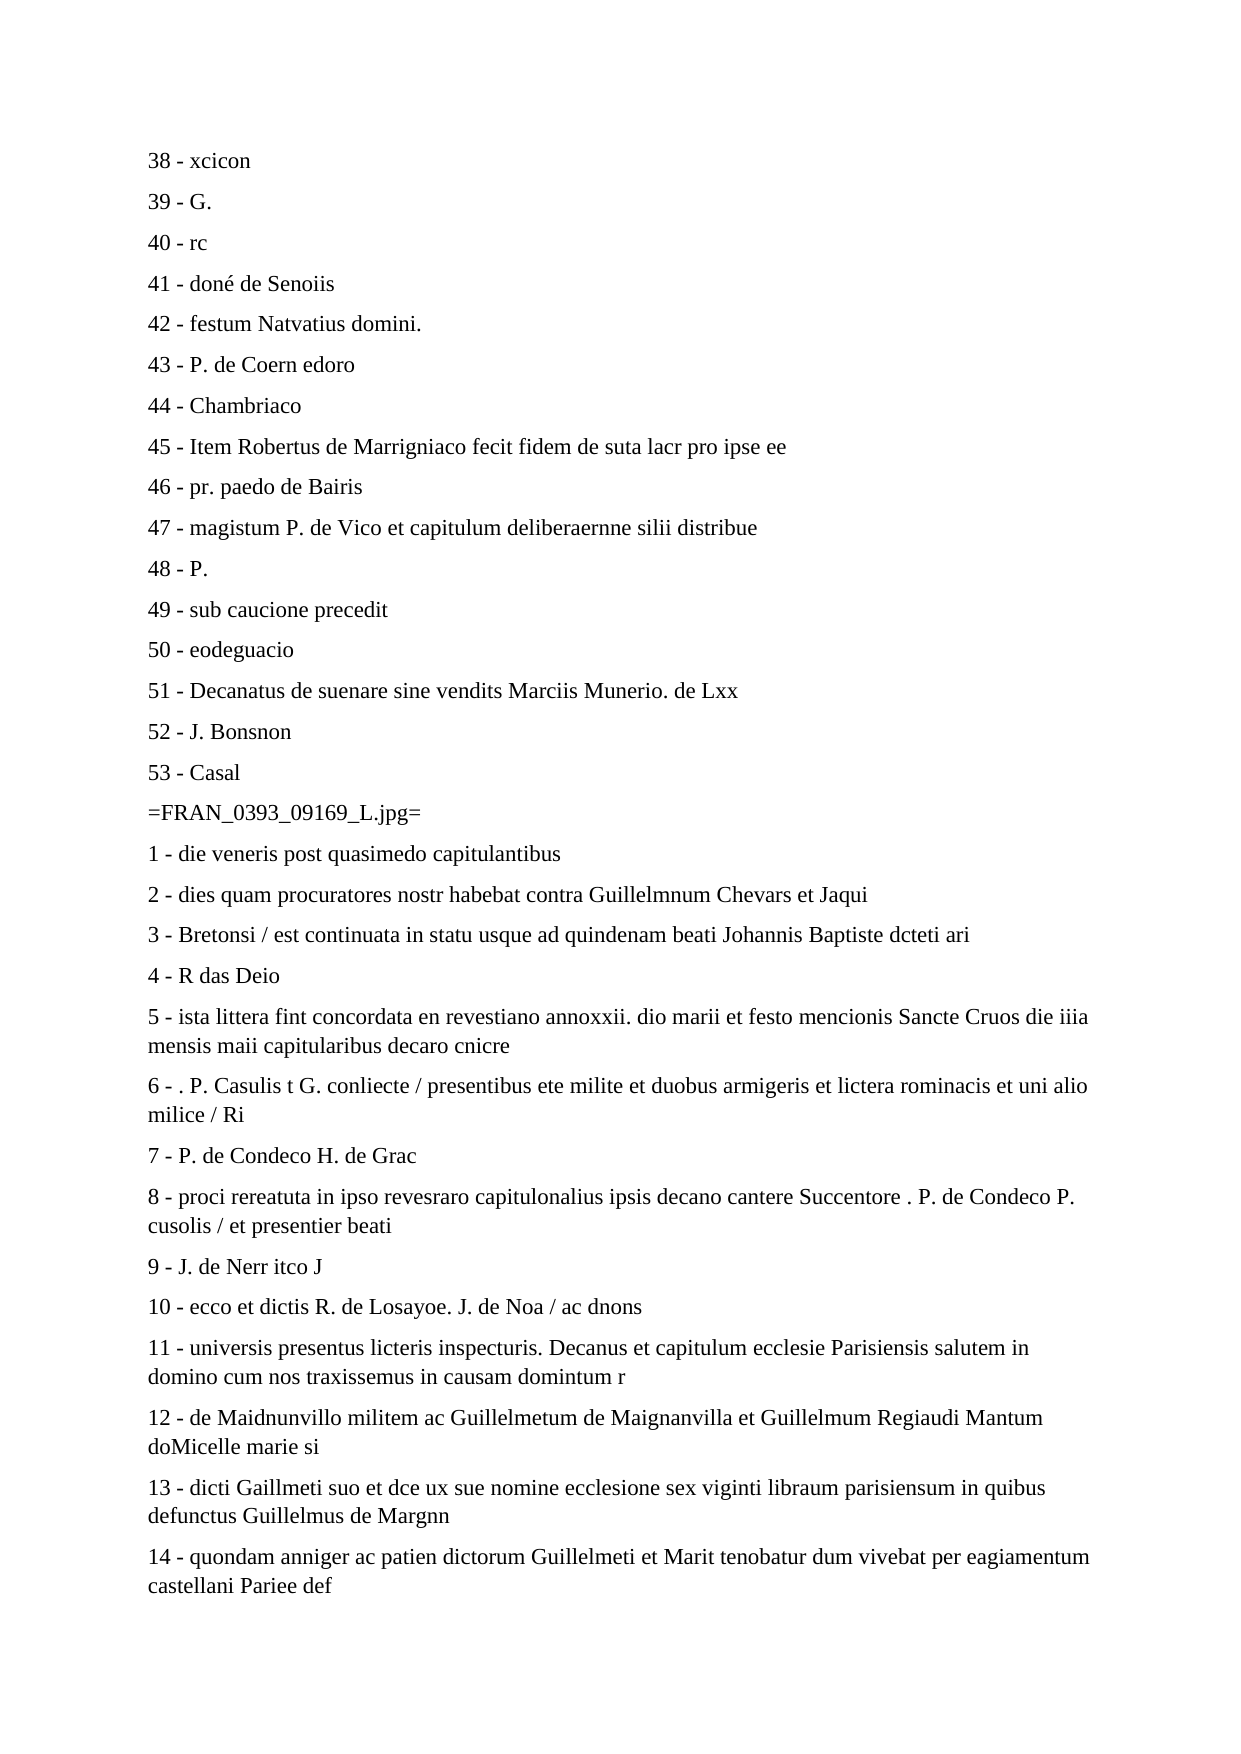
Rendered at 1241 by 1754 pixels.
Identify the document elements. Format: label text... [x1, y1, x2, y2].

text 2 - dies quam procuratores nostr habebat contra Guillelmnum Chevars et Jaqui [148, 881, 1093, 907]
text 9 - J. de Nerr itco J [148, 1253, 1093, 1279]
text 39 - G. [148, 188, 1093, 215]
text 10 - ecco et dictis R. de Losayoe. J. de Noa / ac dnons [148, 1293, 1093, 1320]
text 45 - Item Robertus de Marrigniaco fecit fidem de suta lacr pro ipse ee [148, 433, 1093, 459]
text =FRAN_0393_09169_L.jpg= [148, 799, 1093, 826]
text 50 - eodeguacio [148, 636, 1093, 663]
text 49 - sub caucione precedit [148, 596, 1093, 622]
text 40 - rc [148, 229, 1093, 255]
text 46 - pr. paedo de Bairis [148, 473, 1093, 500]
text 5 - ista littera fint concordata en revestiano annoxxii. dio marii et festo mencionis Sancte Cruos die iiia mensis maii capitularibus decaro cnicre [148, 1003, 1093, 1058]
text 52 - J. Bonsnon [148, 718, 1093, 744]
text 6 - . P. Casulis t G. conliecte / presentibus ete milite et duobus armigeris et lictera rominacis et uni alio milice / Ri [148, 1073, 1093, 1128]
text 38 - xcicon [148, 148, 1093, 174]
text 14 - quondam anniger ac patien dictorum Guillelmeti et Marit tenobatur dum vivebat per eagiamentum castellani Pariee def [148, 1543, 1093, 1598]
text 48 - P. [148, 555, 1093, 581]
text 41 - doné de Senoiis [148, 270, 1093, 296]
text 44 - Chambriaco [148, 392, 1093, 418]
text 4 - R das Deio [148, 962, 1093, 988]
text 8 - proci rereatuta in ipso revesraro capitulonalius ipsis decano cantere Succentore . P. de Condeco P. cusolis / et presentier beati [148, 1183, 1093, 1238]
text 11 - universis presentus licteris inspecturis. Decanus et capitulum ecclesie Parisiensis salutem in domino cum nos traxissemus in causam domintum r [148, 1334, 1093, 1389]
text 7 - P. de Condeco H. de Grac [148, 1142, 1093, 1169]
text 12 - de Maidnunvillo militem ac Guillelmetum de Maignanvilla et Guillelmum Regiaudi Mantum doMicelle marie si [148, 1404, 1093, 1459]
text 42 - festum Natvatius domini. [148, 311, 1093, 337]
text 53 - Casal [148, 758, 1093, 785]
text 43 - P. de Coern edoro [148, 351, 1093, 378]
text 1 - die veneris post quasimedo capitulantibus [148, 840, 1093, 866]
text 47 - magistum P. de Vico et capitulum deliberaernne silii distribue [148, 514, 1093, 541]
text 51 - Decanatus de suenare sine vendits Marciis Munerio. de Lxx [148, 677, 1093, 703]
text 3 - Bretonsi / est continuata in statu usque ad quindenam beati Johannis Baptiste dcteti ari [148, 921, 1093, 948]
text 13 - dicti Gaillmeti suo et dce ux sue nomine ecclesione sex viginti libraum parisiensum in quibus defunctus Guillelmus de Margnn [148, 1473, 1093, 1529]
